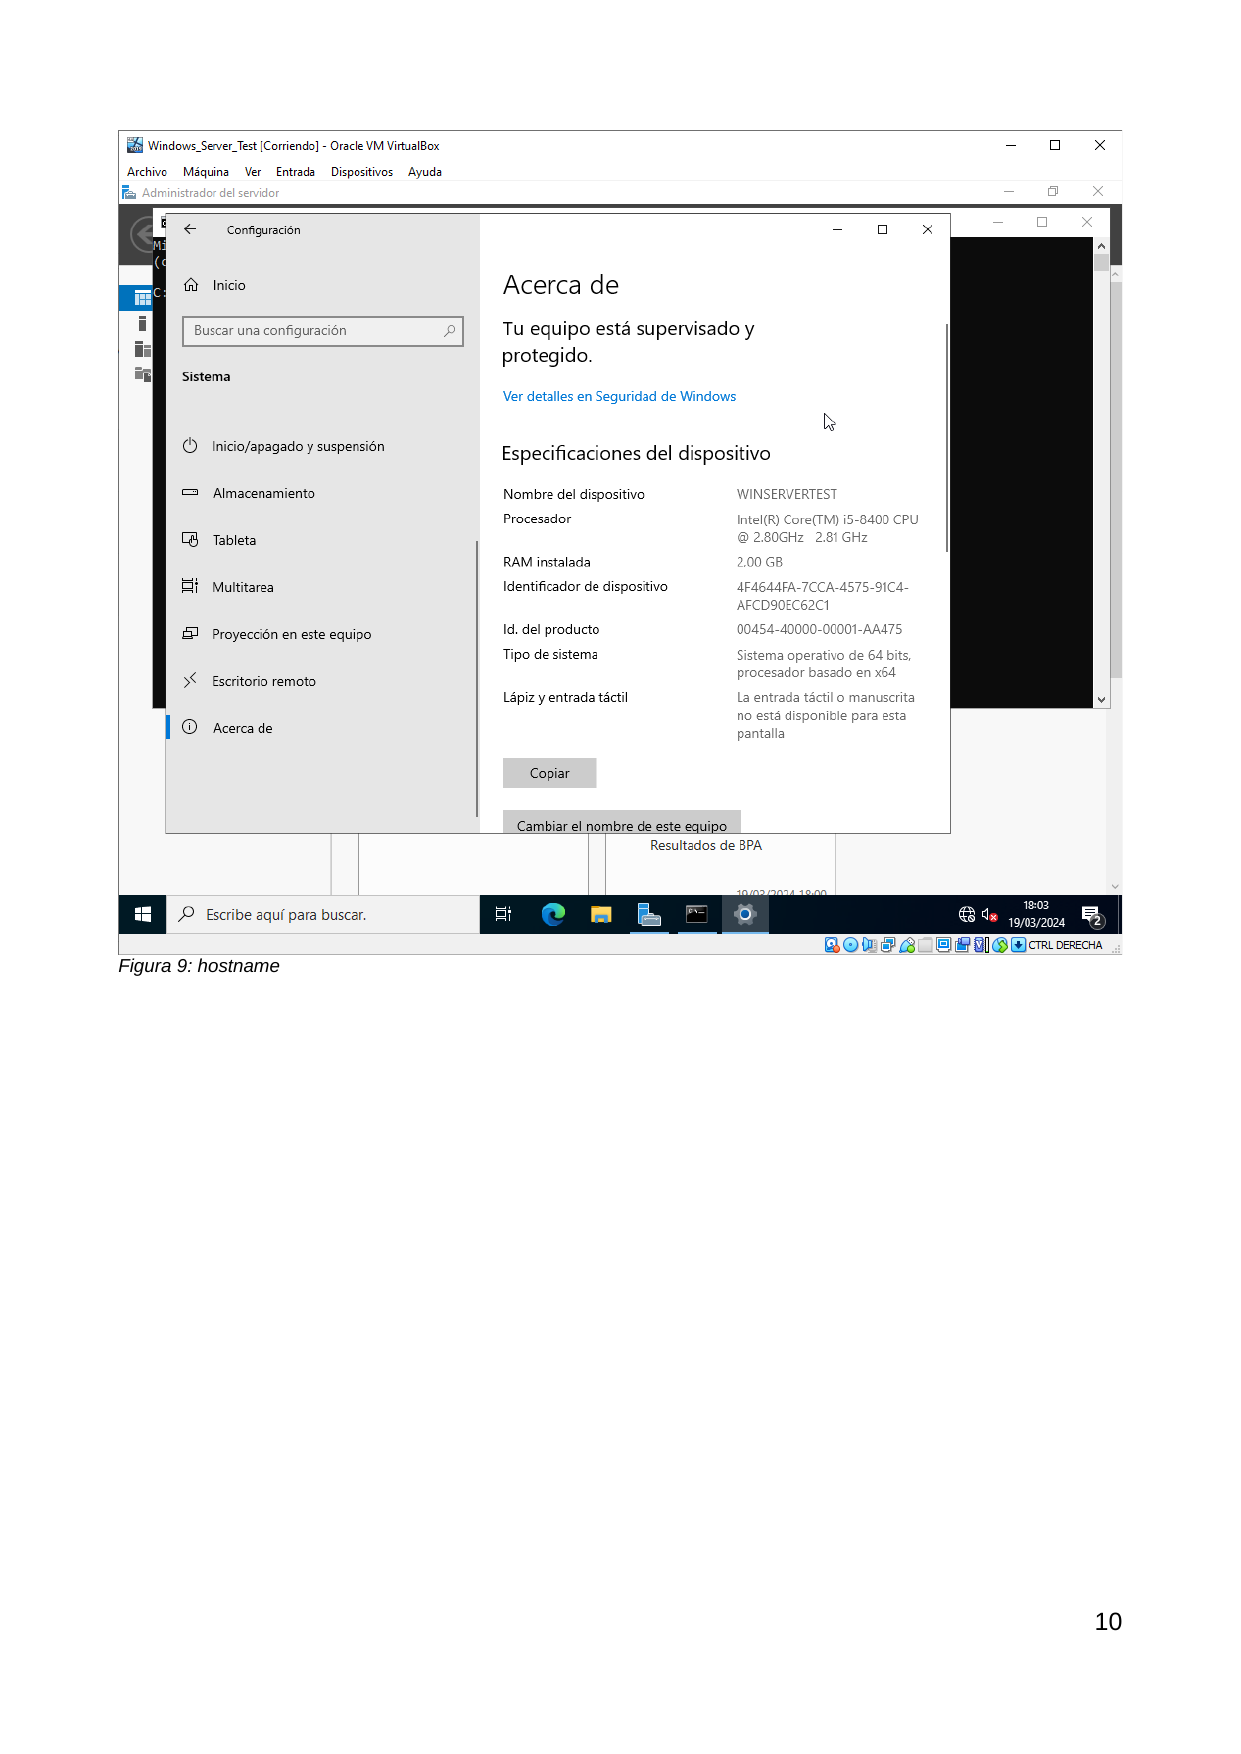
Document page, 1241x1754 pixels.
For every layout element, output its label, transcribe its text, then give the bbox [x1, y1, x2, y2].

picture [118, 130, 1123, 955]
text Figura 9: hostname [118, 955, 1122, 976]
